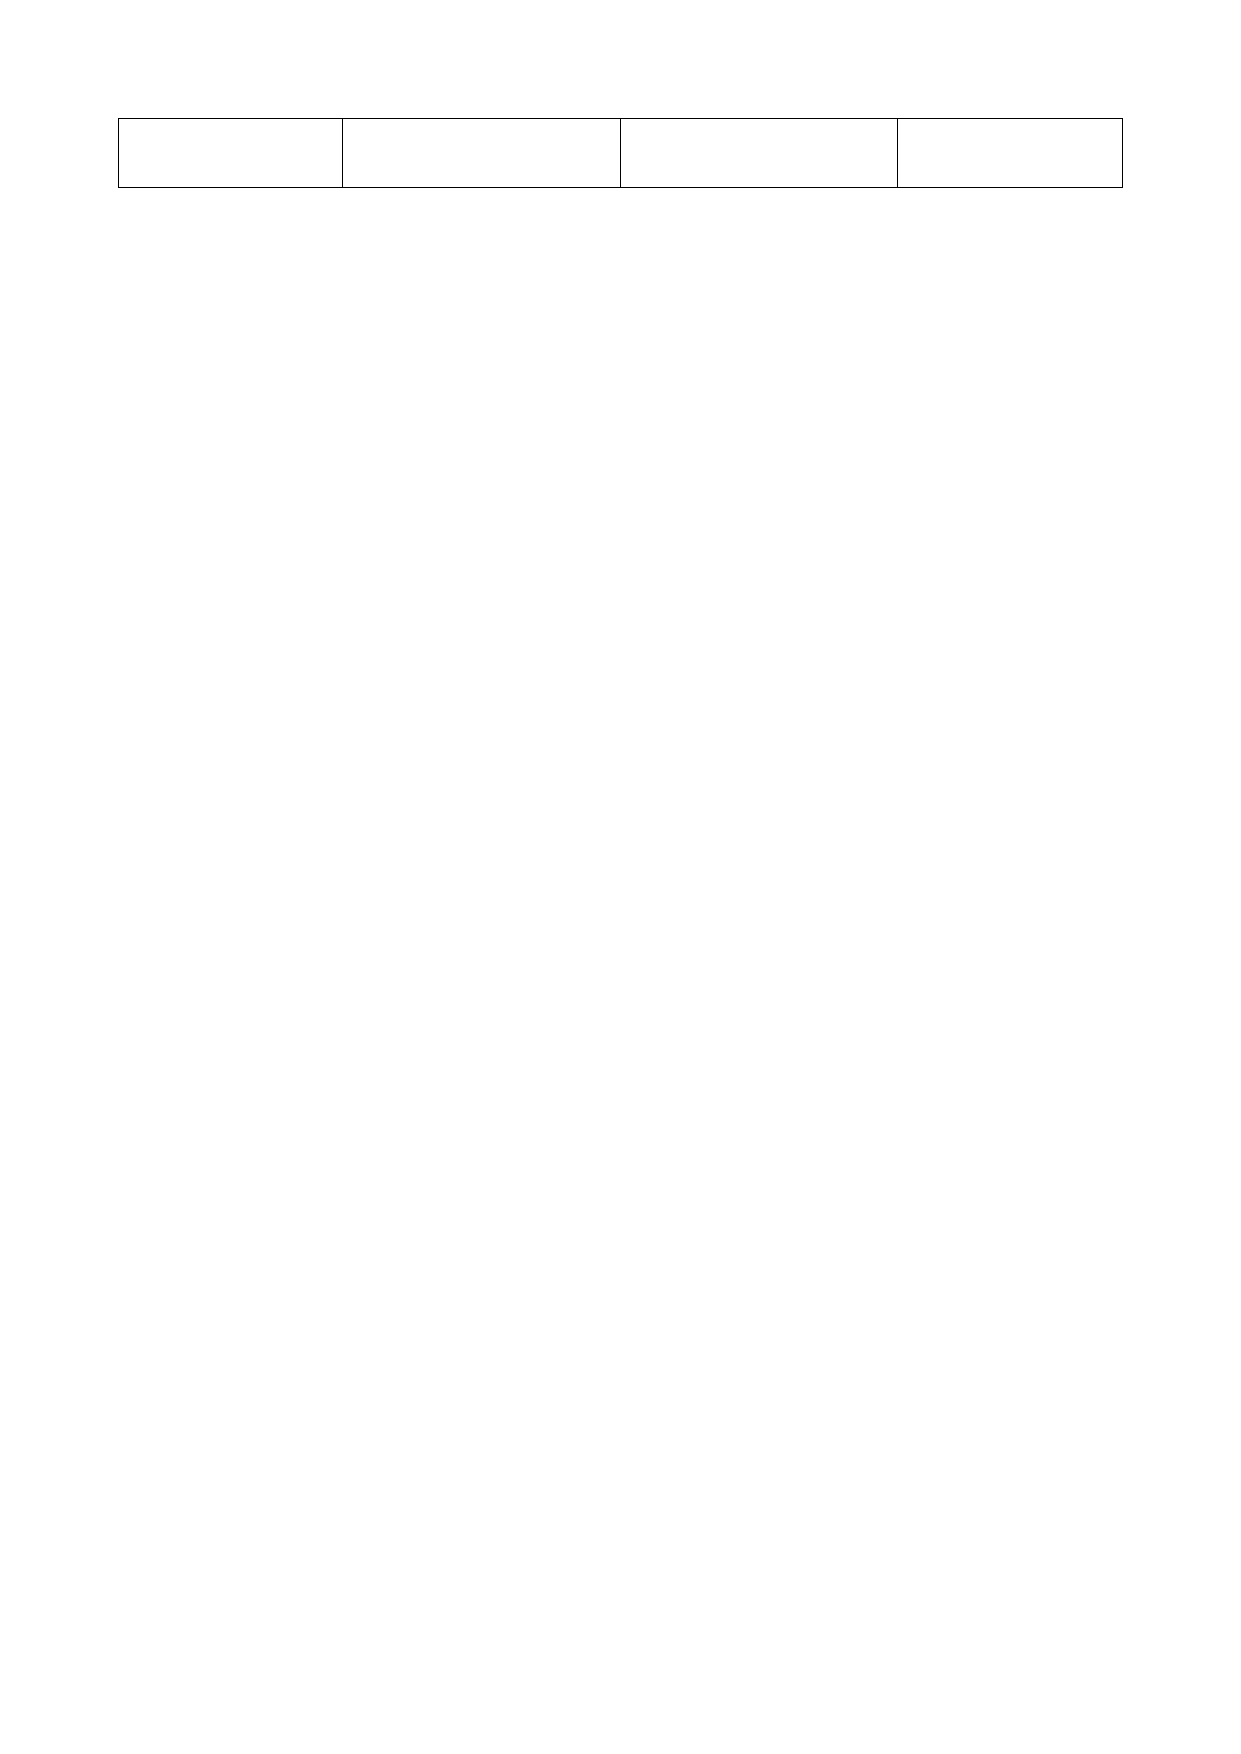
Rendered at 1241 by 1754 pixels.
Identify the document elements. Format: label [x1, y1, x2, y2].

table_cell [621, 119, 897, 187]
table_cell [343, 119, 620, 187]
table_cell [119, 119, 342, 187]
table_cell [898, 119, 1122, 187]
